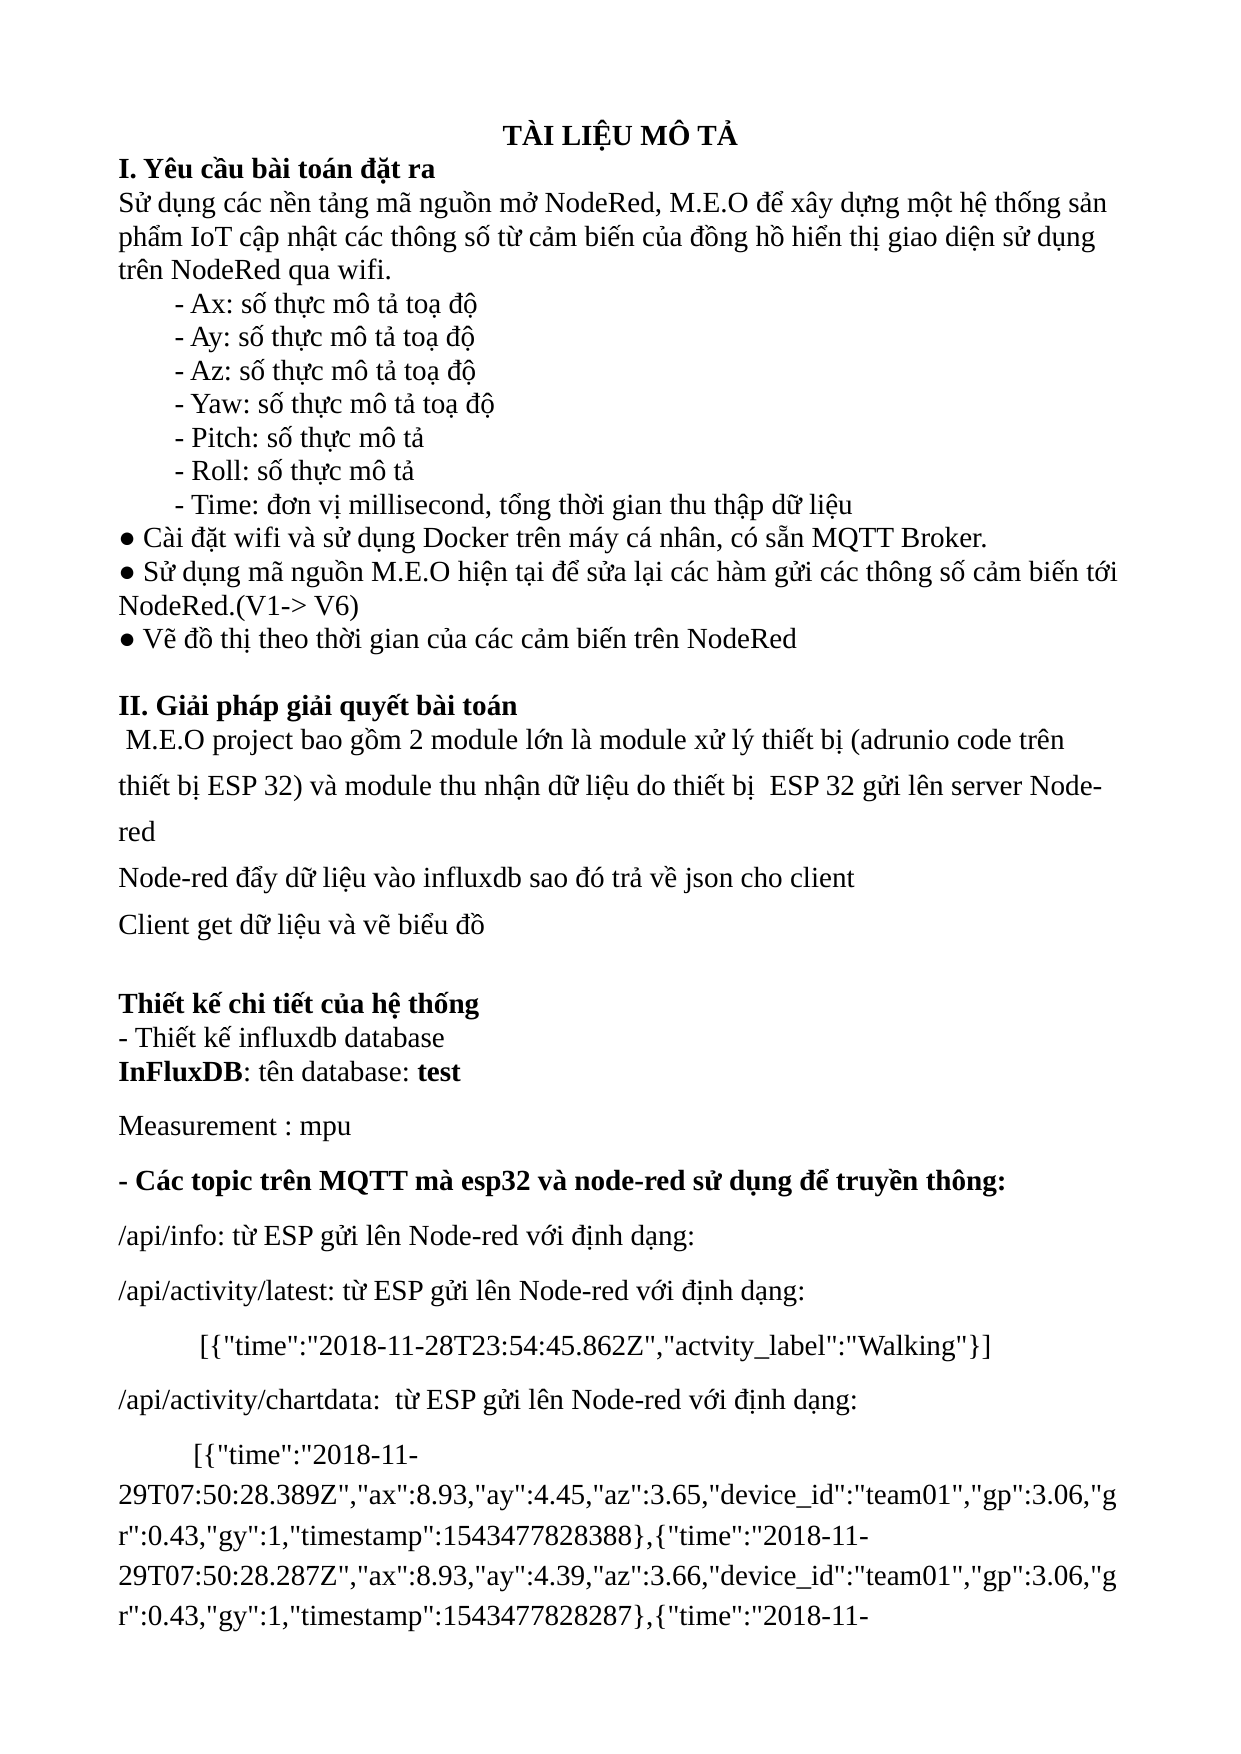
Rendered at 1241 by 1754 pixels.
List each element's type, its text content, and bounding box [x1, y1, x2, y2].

text InFluxDB: tên database: test [118, 1054, 1122, 1087]
text [{"time":"2018-11-28T23:54:45.862Z","actvity_label":"Walking"}] [118, 1328, 1122, 1361]
text - Ay: số thực mô tả toạ độ [118, 319, 1122, 353]
text [{"time":"2018-11-29T07:50:28.389Z","ax":8.93,"ay":4.45,"az":3.65,"device_id":"team01","gp":3.06,"gr":0.43,"gy":1,"timestamp":1543477828388},{"time":"2018-11-29T07:50:28.287Z","ax":8.93,"ay":4.39,"az":3.66,"device_id":"team01","gp":3.06,"gr":0.43,"gy":1,"timestamp":1543477828287},{"time":"2018-11- [118, 1437, 1122, 1632]
text - Các topic trên MQTT mà esp32 và node-red sử dụng để truyền thông: [118, 1163, 1122, 1197]
text ● Sử dụng mã nguồn M.E.O hiện tại để sửa lại các hàm gửi các thông số cảm biến tới NodeRed.(V1-> V6) [118, 554, 1122, 621]
text - Az: số thực mô tả toạ độ [118, 353, 1122, 386]
text /api/activity/chartdata: từ ESP gửi lên Node-red với định dạng: [118, 1382, 1122, 1416]
text Measurement : mpu [118, 1108, 1122, 1142]
text /api/info: từ ESP gửi lên Node-red với định dạng: [118, 1218, 1122, 1252]
text ● Cài đặt wifi và sử dụng Docker trên máy cá nhân, có sẵn MQTT Broker. [118, 521, 1122, 554]
text M.E.O project bao gồm 2 module lớn là module xử lý thiết bị (adrunio code trên thiết bị ESP 32) và module thu nhận dữ liệu do thiết bị ESP 32 gửi lên server Node-red [118, 722, 1122, 848]
text - Roll: số thực mô tả [118, 453, 1122, 487]
text /api/activity/latest: từ ESP gửi lên Node-red với định dạng: [118, 1273, 1122, 1306]
text Thiết kế chi tiết của hệ thống [118, 987, 1122, 1020]
text - Time: đơn vị millisecond, tổng thời gian thu thập dữ liệu [118, 487, 1122, 521]
text - Ax: số thực mô tả toạ độ [118, 286, 1122, 319]
text - Pitch: số thực mô tả [118, 420, 1122, 453]
text Node-red đẩy dữ liệu vào influxdb sao đó trả về json cho client [118, 861, 1122, 894]
text II. Giải pháp giải quyết bài toán [118, 688, 1122, 722]
text Client get dữ liệu và vẽ biểu đồ [118, 907, 1122, 940]
text ● Vẽ đồ thị theo thời gian của các cảm biến trên NodeRed [118, 621, 1122, 655]
text - Yaw: số thực mô tả toạ độ [118, 386, 1122, 420]
text TÀI LIỆU MÔ TẢ [118, 118, 1122, 152]
text - Thiết kế influxdb database [118, 1020, 1122, 1054]
text Sử dụng các nền tảng mã nguồn mở NodeRed, M.E.O để xây dựng một hệ thống sản phẩm IoT cập nhật các thông số từ cảm biến của đồng hồ hiển thị giao diện sử dụng trên NodeRed qua wifi. [118, 185, 1122, 286]
text I. Yêu cầu bài toán đặt ra [118, 152, 1122, 185]
